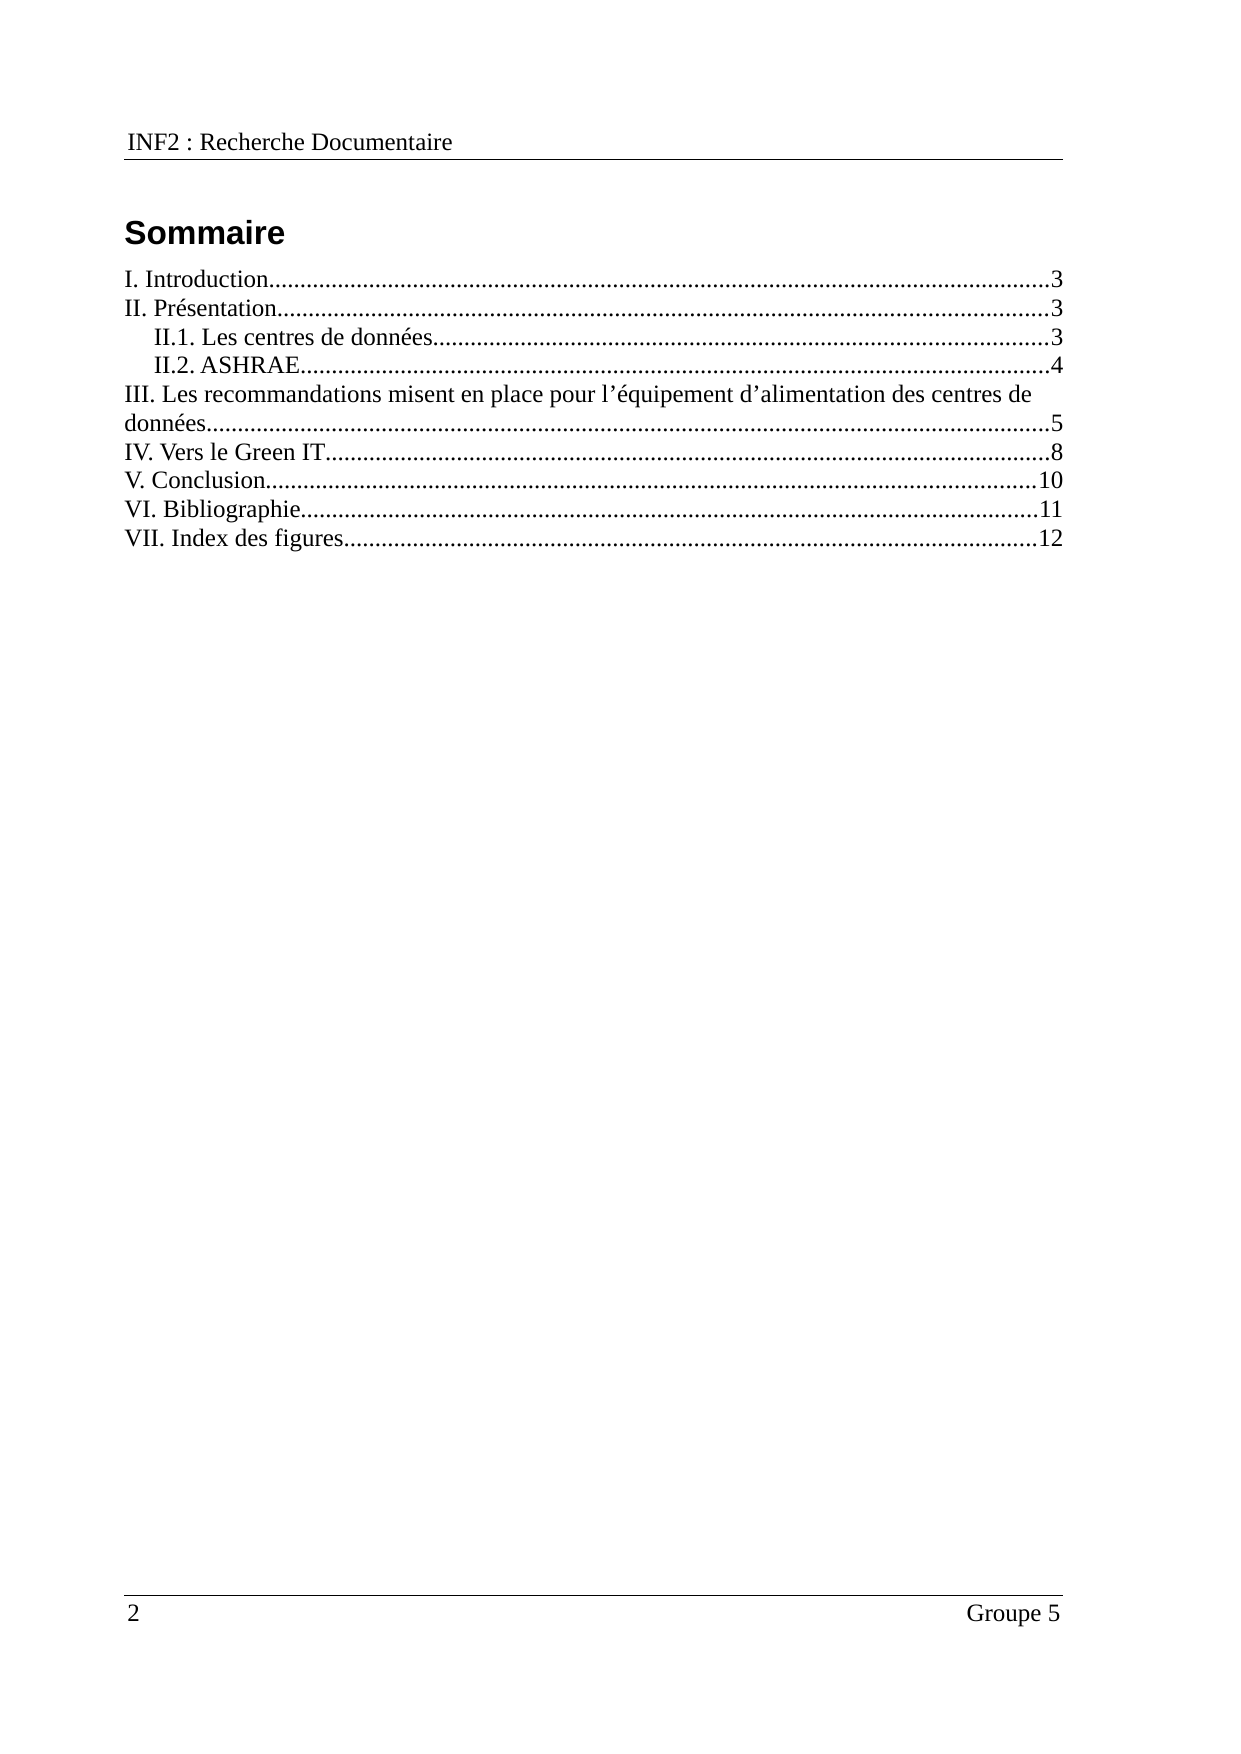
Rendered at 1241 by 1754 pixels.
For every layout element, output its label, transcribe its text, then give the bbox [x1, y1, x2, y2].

text III. Les recommandations misent en place pour l’équipement d’alimentation des centres de données 5 [124, 379, 1063, 437]
text I. Introduction 3 [124, 264, 1063, 293]
text II. Présentation 3 [124, 293, 1063, 322]
text II.1. Les centres de données 3 [153, 322, 1063, 350]
subtitle Sommaire [124, 213, 1063, 252]
text IV. Vers le Green IT 8 [124, 437, 1063, 465]
text VI. Bibliographie 11 [124, 494, 1063, 523]
text II.2. ASHRAE 4 [153, 350, 1063, 379]
text VII. Index des figures 12 [124, 523, 1063, 552]
text V. Conclusion 10 [124, 465, 1063, 494]
